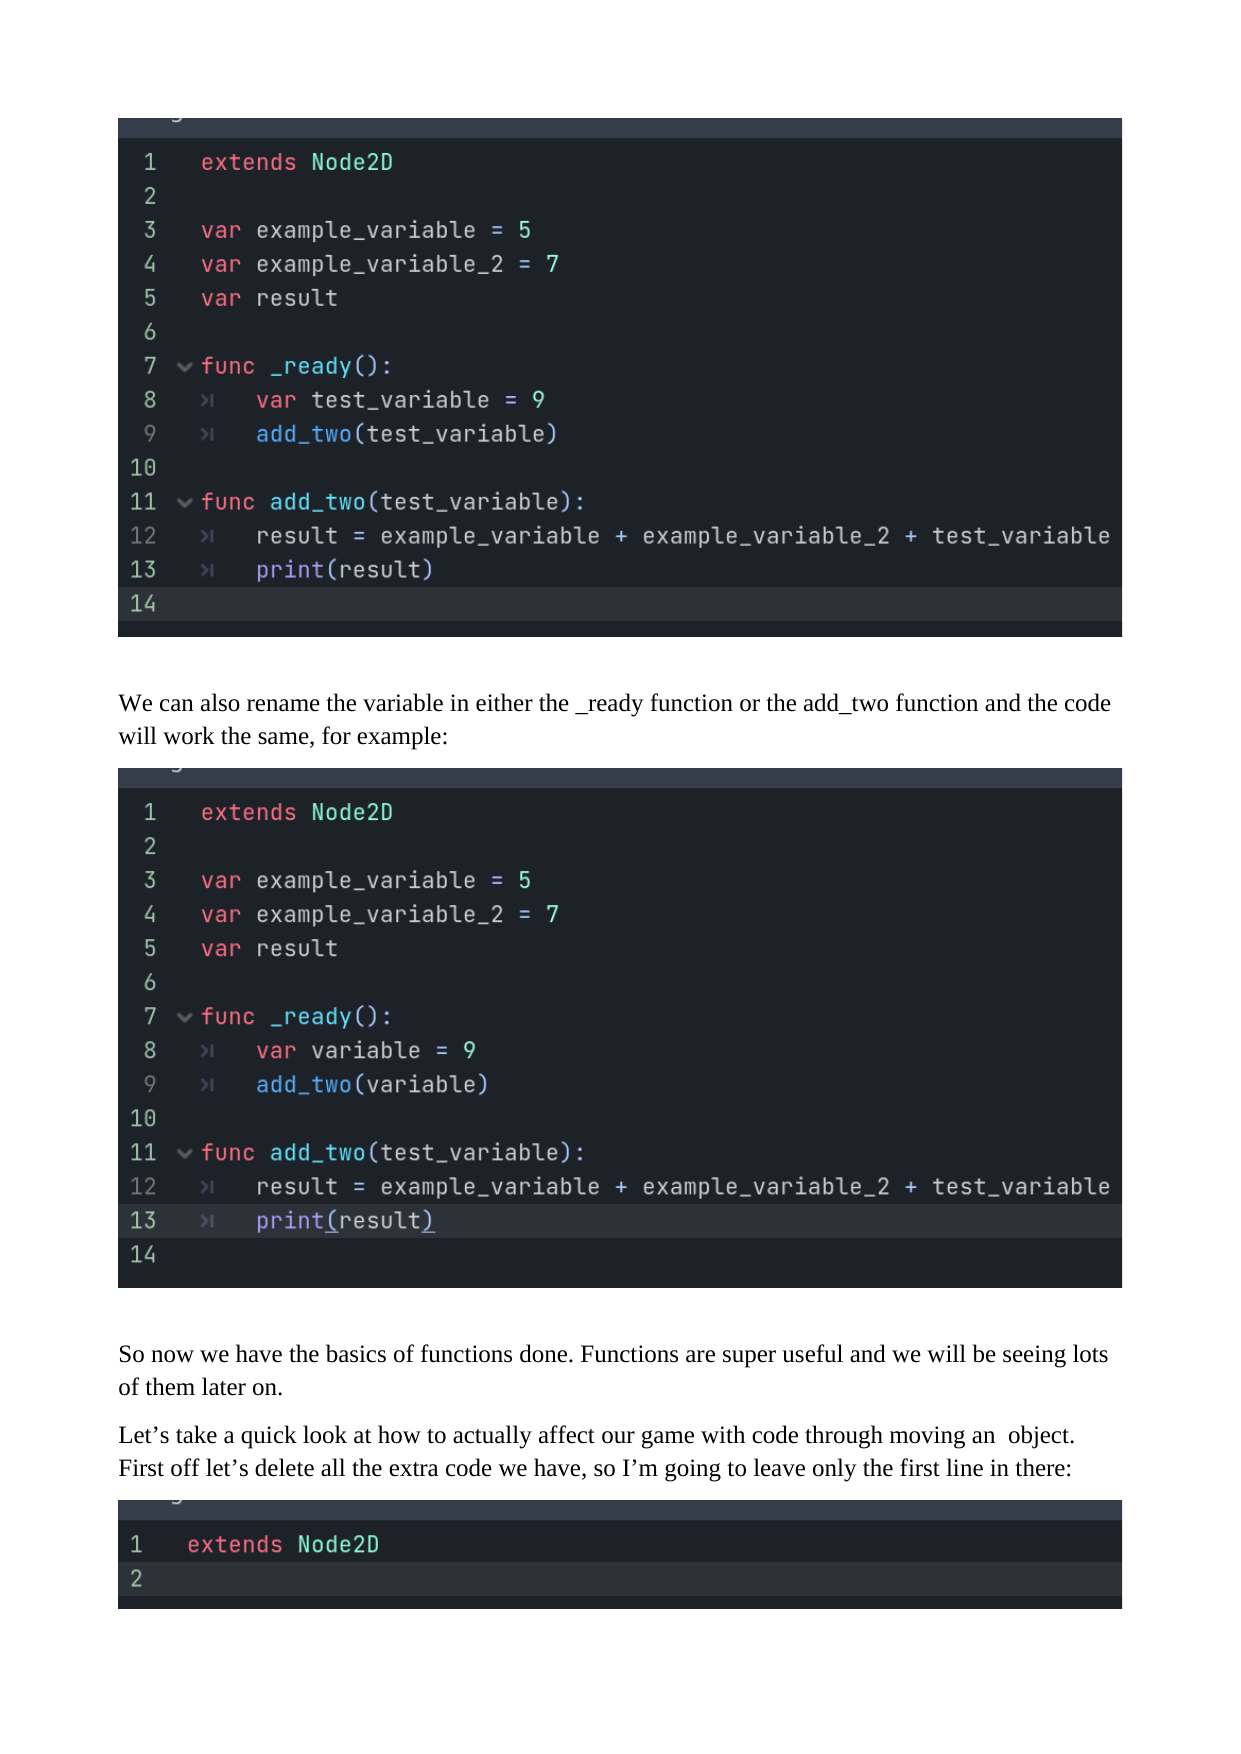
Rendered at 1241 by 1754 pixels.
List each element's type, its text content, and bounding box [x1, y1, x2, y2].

text Let’s take a quick look at how to actually affect our game with code through moving an object. First off let’s delete all the extra code we have, so I’m going to leave only the first line in there: [118, 1420, 1122, 1482]
text So now we have the basics of functions done. Functions are super useful and we will be seeing lots of them later on. [118, 1339, 1122, 1401]
picture [118, 1500, 1123, 1609]
picture [118, 768, 1123, 1288]
text We can also rename the variable in either the _ready function or the add_two function and the code will work the same, for example: [118, 688, 1122, 750]
picture [118, 118, 1123, 637]
